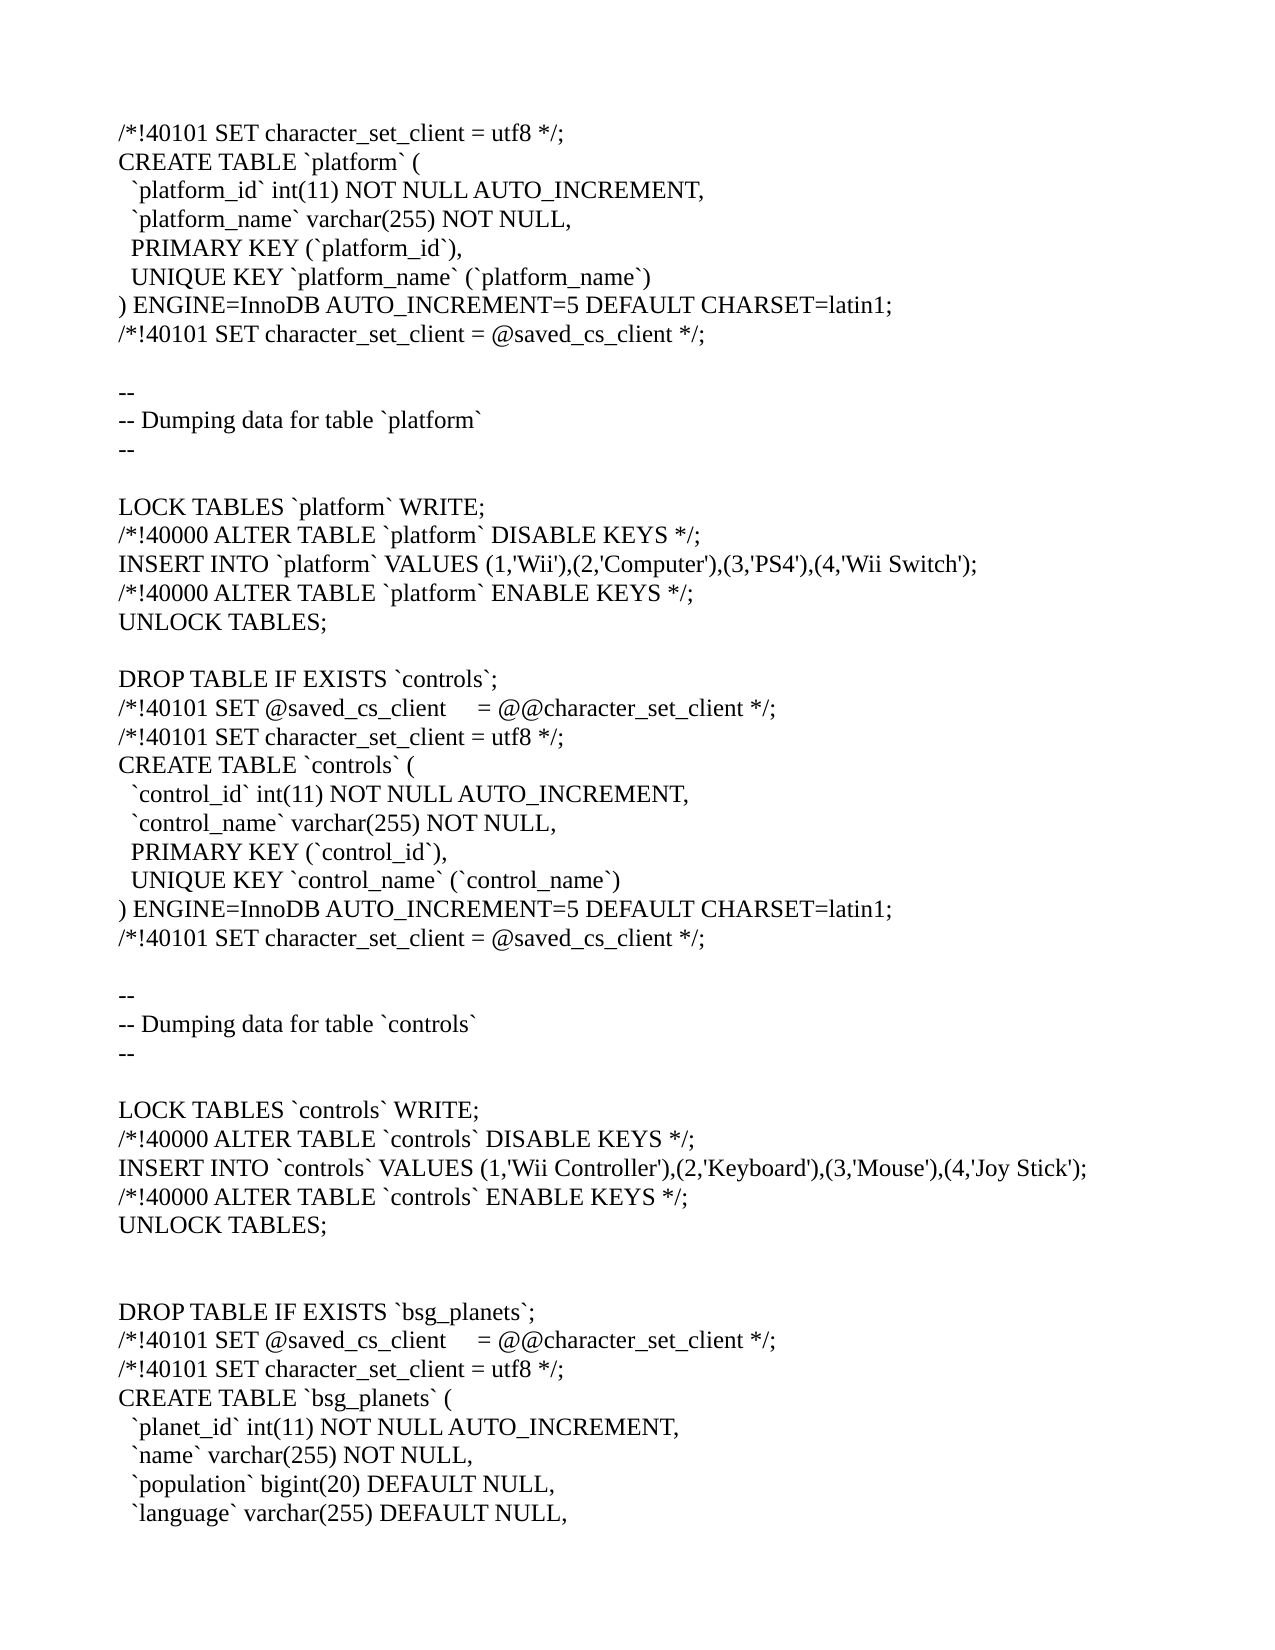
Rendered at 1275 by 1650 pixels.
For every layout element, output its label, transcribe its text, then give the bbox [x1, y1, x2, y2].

text /*!40101 SET character_set_client = utf8 */; CREATE TABLE `platform` ( `platform_id` int(11) NOT NULL AUTO_INCREMENT, `platform_name` varchar(255) NOT NULL, PRIMARY KEY (`platform_id`), UNIQUE KEY `platform_name` (`platform_name`) ) ENGINE=InnoDB AUTO_INCREMENT=5 DEFAULT CHARSET=latin1; /*!40101 SET character_set_client = @saved_cs_client */; -- -- Dumping data for table `platform` -- LOCK TABLES `platform` WRITE; /*!40000 ALTER TABLE `platform` DISABLE KEYS */; INSERT INTO `platform` VALUES (1,'Wii'),(2,'Computer'),(3,'PS4'),(4,'Wii Switch'); /*!40000 ALTER TABLE `platform` ENABLE KEYS */; UNLOCK TABLES; DROP TABLE IF EXISTS `controls`; /*!40101 SET @saved_cs_client = @@character_set_client */; /*!40101 SET character_set_client = utf8 */; CREATE TABLE `controls` ( `control_id` int(11) NOT NULL AUTO_INCREMENT, `control_name` varchar(255) NOT NULL, PRIMARY KEY (`control_id`), UNIQUE KEY `control_name` (`control_name`) ) ENGINE=InnoDB AUTO_INCREMENT=5 DEFAULT CHARSET=latin1; /*!40101 SET character_set_client = @saved_cs_client */; -- -- Dumping data for table `controls` -- LOCK TABLES `controls` WRITE; /*!40000 ALTER TABLE `controls` DISABLE KEYS */; INSERT INTO `controls` VALUES (1,'Wii Controller'),(2,'Keyboard'),(3,'Mouse'),(4,'Joy Stick'); /*!40000 ALTER TABLE `controls` ENABLE KEYS */; UNLOCK TABLES; DROP TABLE IF EXISTS `bsg_planets`; /*!40101 SET @saved_cs_client = @@character_set_client */; /*!40101 SET character_set_client = utf8 */; CREATE TABLE `bsg_planets` ( `planet_id` int(11) NOT NULL AUTO_INCREMENT, `name` varchar(255) NOT NULL, `population` bigint(20) DEFAULT NULL, `language` varchar(255) DEFAULT NULL, [118, 118, 1157, 1527]
